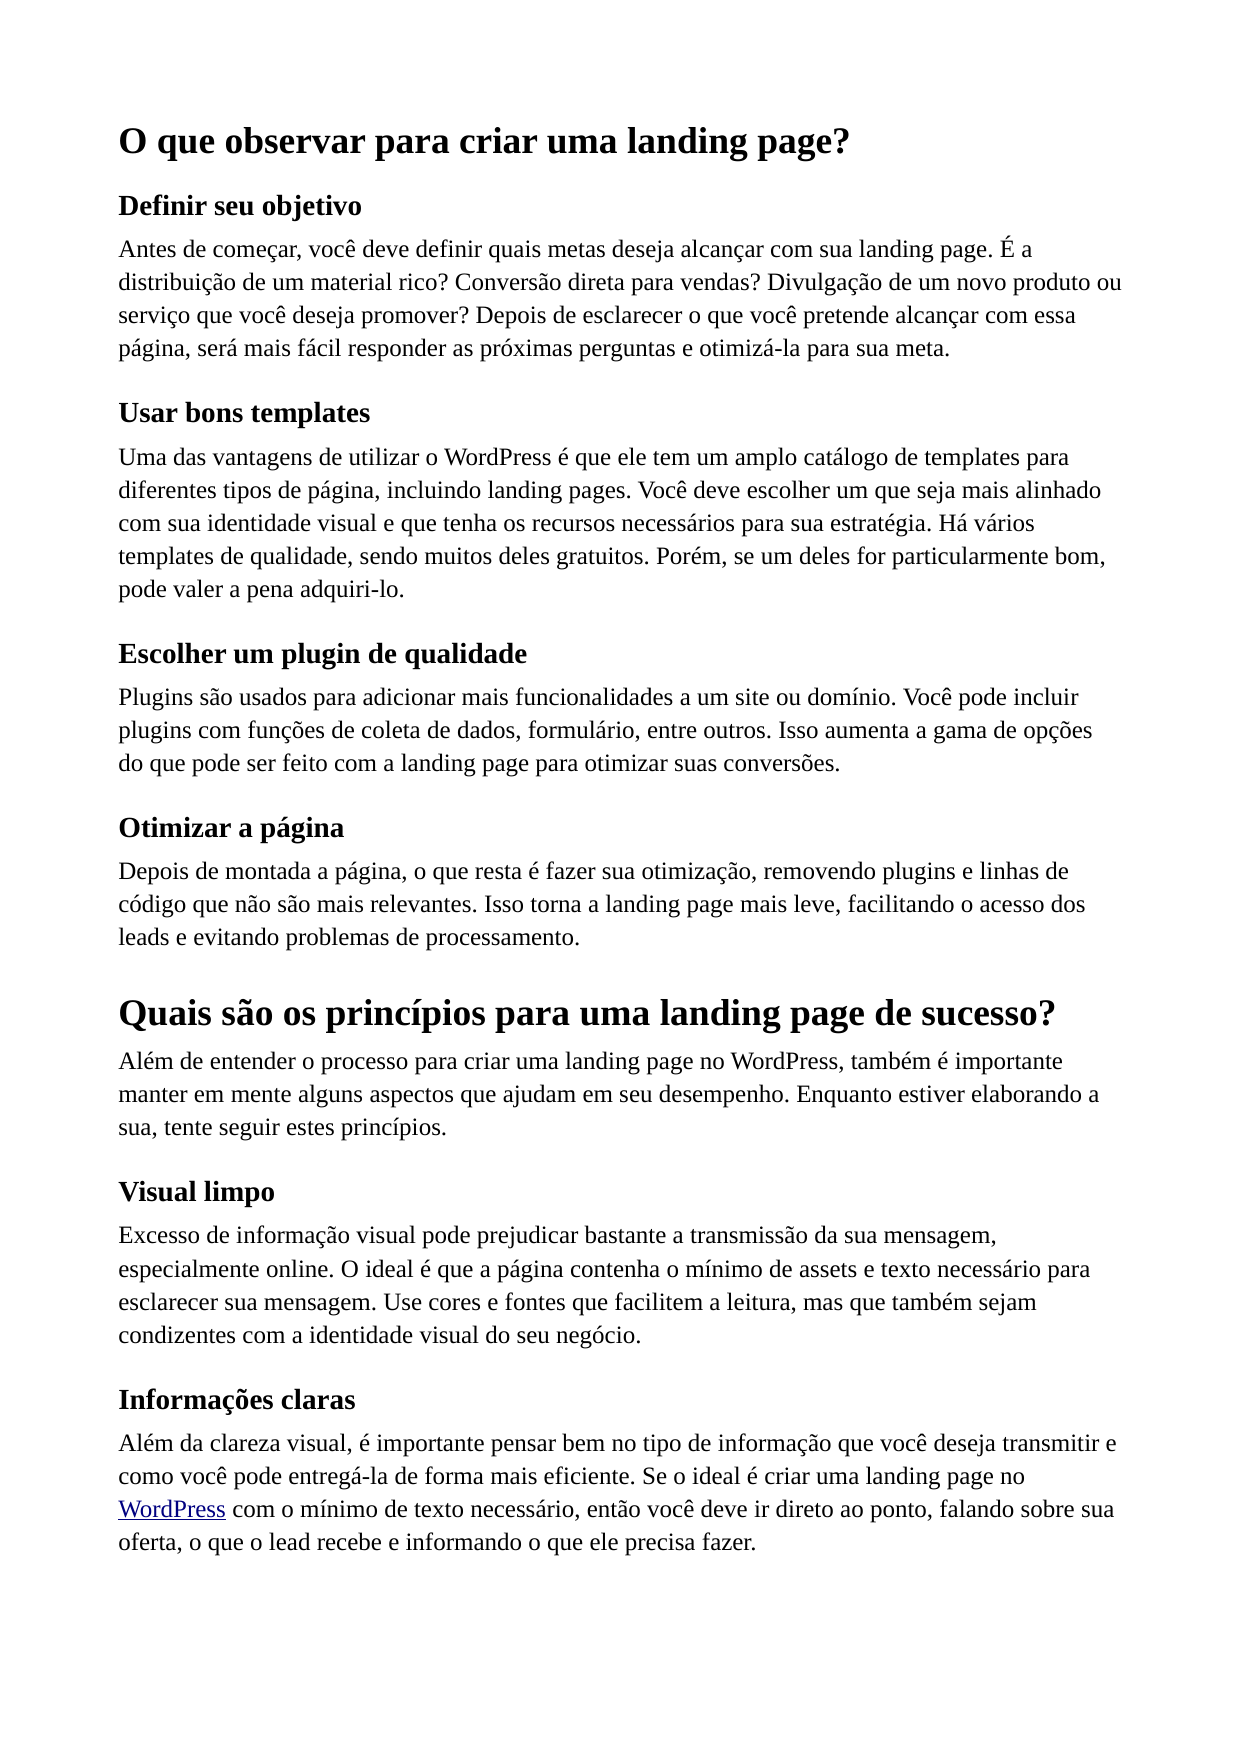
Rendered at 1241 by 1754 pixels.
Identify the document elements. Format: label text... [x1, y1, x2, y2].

text Depois de montada a página, o que resta é fazer sua otimização, removendo plugins e linhas de código que não são mais relevantes. Isso torna a landing page mais leve, facilitando o acesso dos leads e evitando problemas de processamento. [118, 856, 1122, 951]
text Uma das vantagens de utilizar o WordPress é que ele tem um amplo catálogo de templates para diferentes tipos de página, incluindo landing pages. Você deve escolher um que seja mais alinhado com sua identidade visual e que tenha os recursos necessários para sua estratégia. Há vários templates de qualidade, sendo muitos deles gratuitos. Porém, se um deles for particularmente bom, pode valer a pena adquiri-lo. [118, 442, 1122, 602]
text Antes de começar, você deve definir quais metas deseja alcançar com sua landing page. É a distribuição de um material rico? Conversão direta para vendas? Divulgação de um novo produto ou serviço que você deseja promover? Depois de esclarecer o que você pretende alcançar com essa página, será mais fácil responder as próximas perguntas e otimizá-la para sua meta. [118, 234, 1122, 362]
subtitle O que observar para criar uma landing page? [118, 118, 1122, 161]
subtitle Quais são os princípios para uma landing page de sucesso? [118, 991, 1122, 1034]
text Excesso de informação visual pode prejudicar bastante a transmissão da sua mensagem, especialmente online. O ideal é que a página contenha o mínimo de assets e texto necessário para esclarecer sua mensagem. Use cores e fontes que facilitem a leitura, mas que também sejam condizentes com a identidade visual do seu negócio. [118, 1221, 1122, 1348]
subtitle Informações claras [118, 1382, 1122, 1415]
text Plugins são usados para adicionar mais funcionalidades a um site ou domínio. Você pode incluir plugins com funções de coleta de dados, formulário, entre outros. Isso aumenta a gama de opções do que pode ser feito com a landing page para otimizar suas conversões. [118, 682, 1122, 777]
subtitle Visual limpo [118, 1174, 1122, 1208]
subtitle Definir seu objetivo [118, 188, 1122, 222]
text Além da clareza visual, é importante pensar bem no tipo de informação que você deseja transmitir e como você pode entregá-la de forma mais eficiente. Se o ideal é criar uma landing page no WordPress com o mínimo de texto necessário, então você deve ir direto ao ponto, falando sobre sua oferta, o que o lead recebe e informando o que ele precisa fazer. [118, 1428, 1122, 1556]
subtitle Escolher um plugin de qualidade [118, 636, 1122, 669]
text Além de entender o processo para criar uma landing page no WordPress, também é importante manter em mente alguns aspectos que ajudam em seu desempenho. Enquanto estiver elaborando a sua, tente seguir estes princípios. [118, 1046, 1122, 1141]
subtitle Usar bons templates [118, 396, 1122, 429]
subtitle Otimizar a página [118, 810, 1122, 844]
